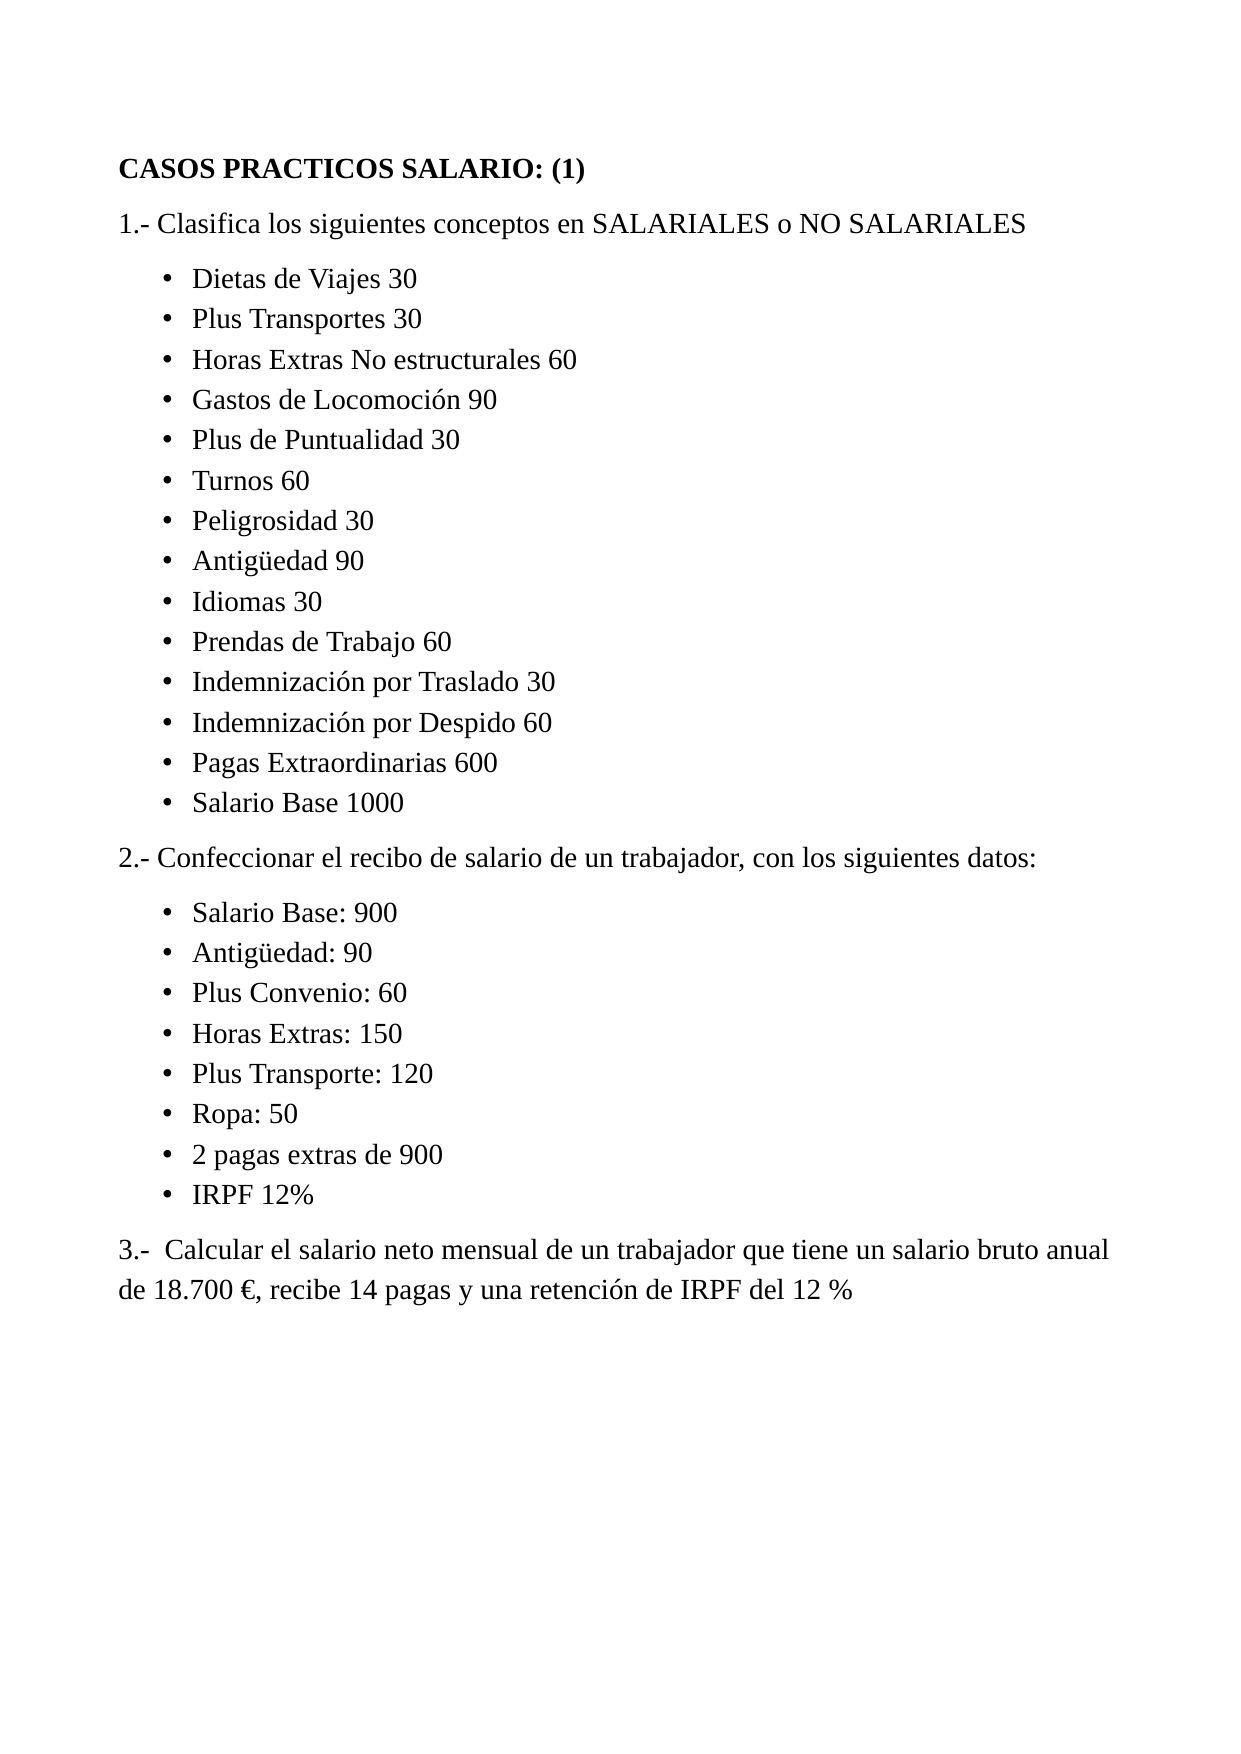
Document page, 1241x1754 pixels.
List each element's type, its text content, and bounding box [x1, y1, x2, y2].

text CASOS PRACTICOS SALARIO: (1) [118, 152, 1122, 185]
list Peligrosidad 30 [162, 503, 1122, 537]
list Ropa: 50 [162, 1097, 1122, 1130]
text 2.- Confeccionar el recibo de salario de un trabajador, con los siguientes datos: [118, 840, 1122, 874]
list Indemnización por Despido 60 [162, 705, 1122, 738]
list Plus Transporte: 120 [162, 1056, 1122, 1090]
list Prendas de Trabajo 60 [162, 624, 1122, 658]
list Indemnización por Traslado 30 [162, 664, 1122, 698]
list Salario Base: 900 [162, 895, 1122, 929]
list Turnos 60 [162, 463, 1122, 496]
list Antigüedad: 90 [162, 935, 1122, 969]
list Pagas Extraordinarias 600 [162, 745, 1122, 779]
list Horas Extras No estructurales 60 [162, 342, 1122, 376]
list Horas Extras: 150 [162, 1016, 1122, 1049]
list Antigüedad 90 [162, 543, 1122, 577]
list Idiomas 30 [162, 584, 1122, 617]
list Dietas de Viajes 30 [162, 261, 1122, 295]
text 1.- Clasifica los siguientes conceptos en SALARIALES o NO SALARIALES [118, 206, 1122, 240]
list Plus Transportes 30 [162, 302, 1122, 335]
text 3.- Calcular el salario neto mensual de un trabajador que tiene un salario bruto anual de 18.700 €, recibe 14 pagas y una retención de IRPF del 12 % [118, 1232, 1122, 1306]
list Gastos de Locomoción 90 [162, 382, 1122, 416]
list Plus de Puntualidad 30 [162, 422, 1122, 456]
list Salario Base 1000 [162, 785, 1122, 819]
list Plus Convenio: 60 [162, 976, 1122, 1009]
list IRPF 12% [162, 1177, 1122, 1211]
list 2 pagas extras de 900 [162, 1137, 1122, 1171]
